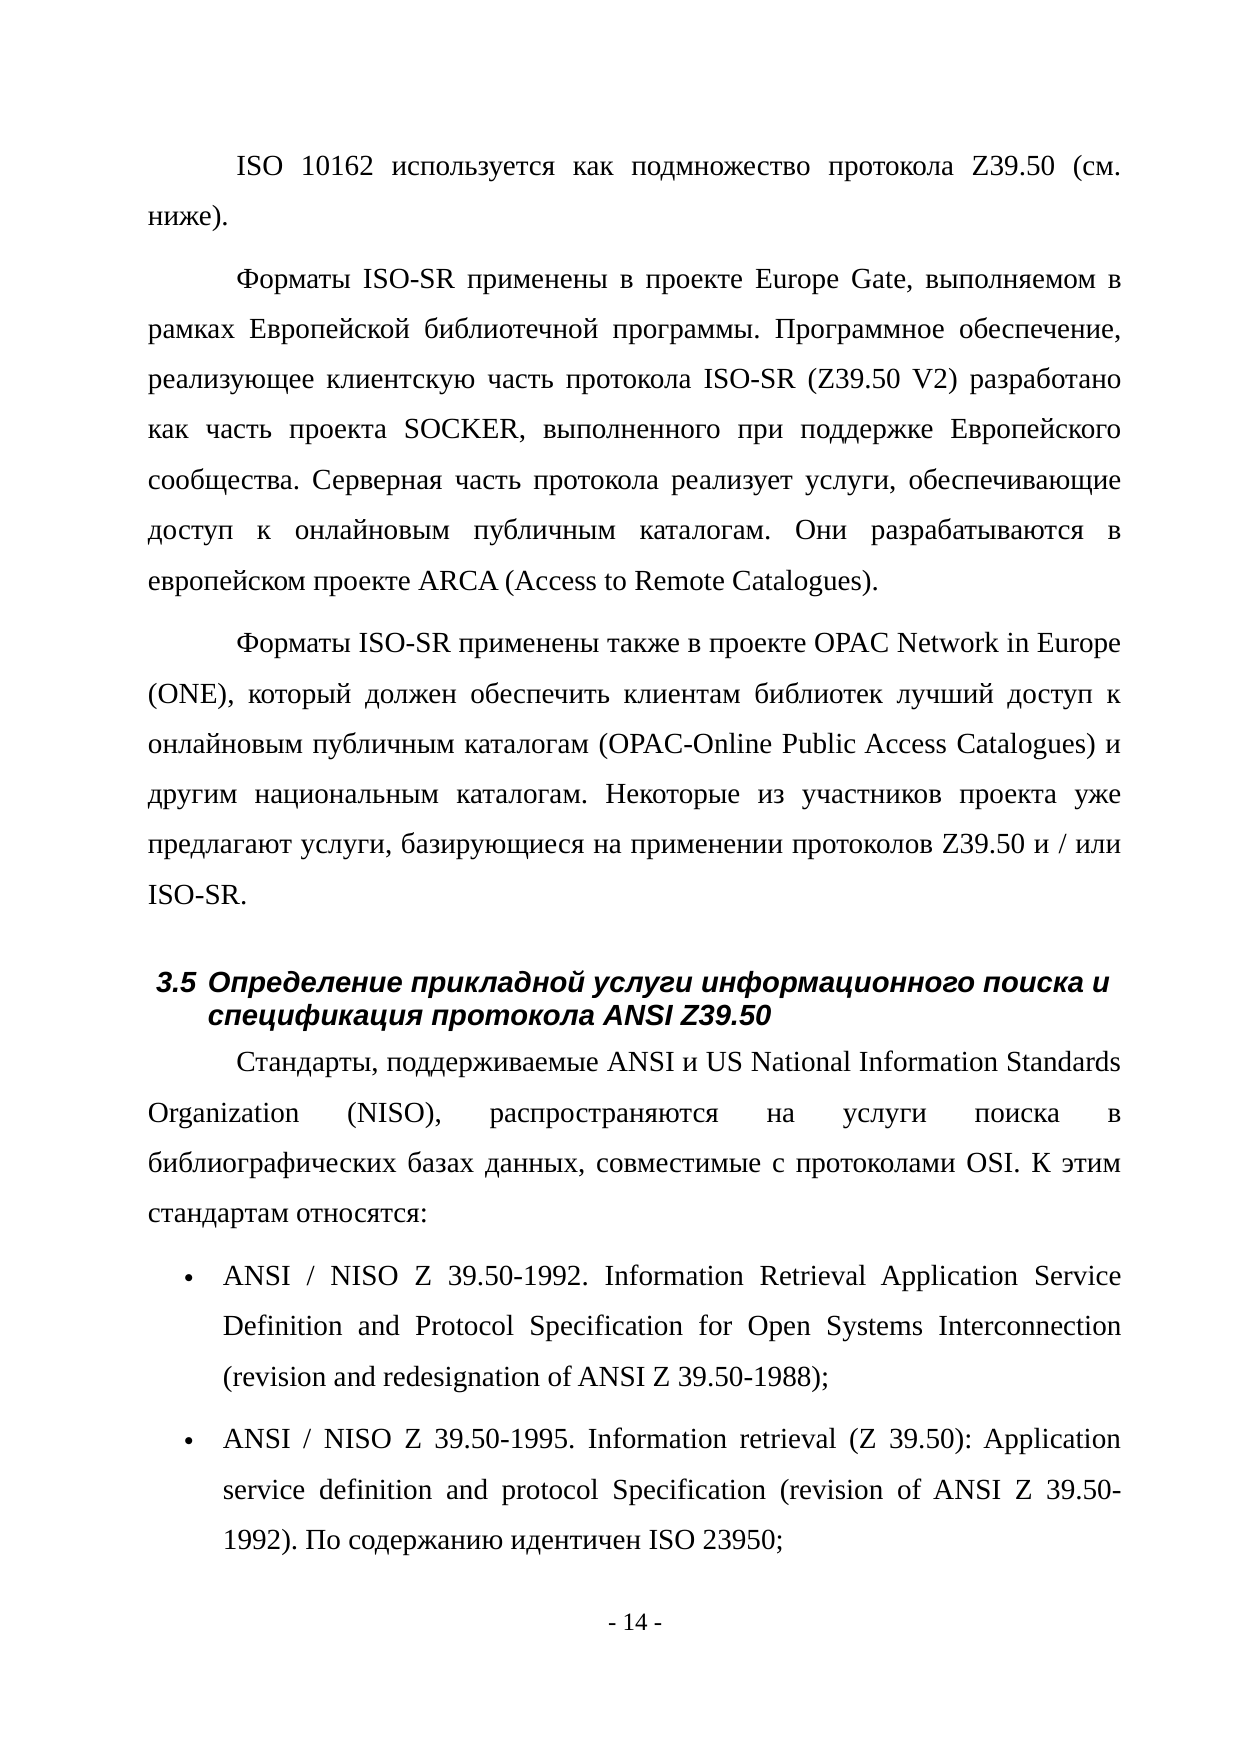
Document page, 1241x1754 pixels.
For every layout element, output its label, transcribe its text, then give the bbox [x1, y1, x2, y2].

list ANSI / NISO Z 39.50-1992. Information Retrieval Application Service Definition and Protocol Specification for Open Systems Interconnection (revision and redesignation of ANSI Z 39.50-1988); [185, 1258, 1122, 1392]
text Стандарты, поддерживаемые ANSI и US National Information Standards Organization (NISO), распространяются на услуги поиска в библиографических базах данных, совместимые с протоколами OSI. К этим стандартам относятся: [148, 1044, 1122, 1229]
text Форматы ISO-SR применены в проекте Europe Gate, выполняемом в рамках Европейской библиотечной программы. Программное обеспечение, реализующее клиентскую часть протокола ISO-SR (Z39.50 V2) разработано как часть проекта SOCKER, выполненного при поддержке Европейского сообщества. Серверная часть протокола реализует услуги, обеспечивающие доступ к онлайновым публичным каталогам. Они разрабатываются в европейском проекте ARCA (Access to Remote Catalogues). [148, 261, 1122, 596]
list ANSI / NISO Z 39.50-1995. Information retrieval (Z 39.50): Application service definition and protocol Specification (revision of ANSI Z 39.50-1992). По содержанию идентичен ISO 23950; [185, 1422, 1122, 1556]
subtitle Определение прикладной услуги информационного поиска и спецификация протокола ANSI Z39.50 [148, 965, 1122, 1032]
text Форматы ISO-SR применены также в проекте OPAC Network in Europe (ONE), который должен обеспечить клиентам библиотек лучший доступ к онлайновым публичным каталогам (OPAC-Online Public Access Catalogues) и другим национальным каталогам. Некоторые из участников проекта уже предлагают услуги, базирующиеся на применении протоколов Z39.50 и / или ISO-SR. [148, 625, 1122, 911]
text ISO 10162 используется как подмножество протокола Z39.50 (см. ниже). [148, 148, 1122, 231]
